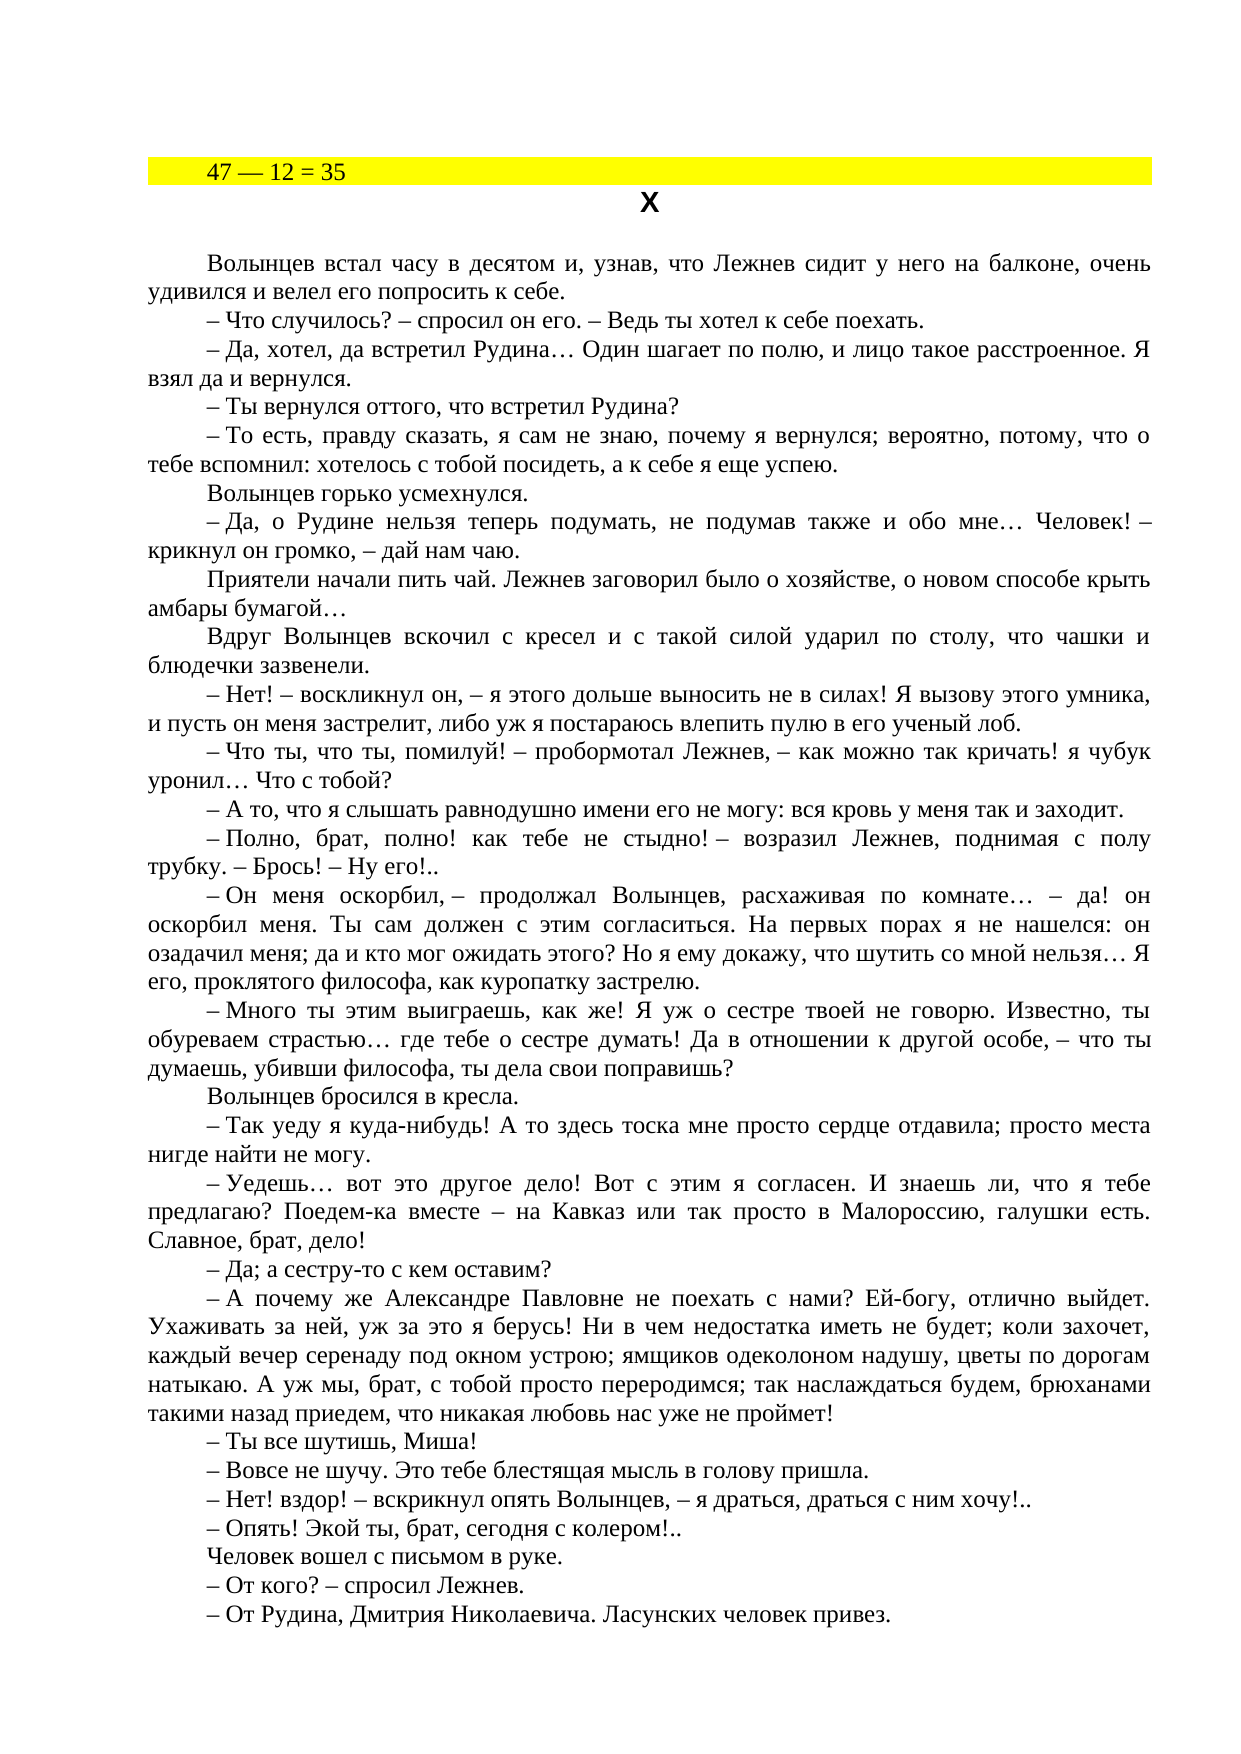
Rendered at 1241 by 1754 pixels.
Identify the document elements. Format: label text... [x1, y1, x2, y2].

text – Что ты, что ты, помилуй! – пробормотал Лежнев, – как можно так кричать! я чубук уронил… Что с тобой? [148, 736, 1152, 794]
text Человек вошел с письмом в руке. [148, 1541, 1152, 1570]
text – Вовсе не шучу. Это тебе блестящая мысль в голову пришла. [148, 1455, 1152, 1484]
text – Опять! Экой ты, брат, сегодня с колером!.. [148, 1513, 1152, 1541]
text – А почему же Александре Павловне не поехать с нами? Ей-богу, отлично выйдет. Ухаживать за ней, уж за это я берусь! Ни в чем недостатка иметь не будет; коли захочет, каждый вечер серенаду под окном устрою; ямщиков одеколоном надушу, цветы по дорогам натыкаю. А уж мы, брат, с тобой просто переродимся; так наслаждаться будем, брюханами такими назад приедем, что никакая любовь нас уже не проймет! [148, 1283, 1152, 1426]
text – Он меня оскорбил, – продолжал Волынцев, расхаживая по комнате… – да! он оскорбил меня. Ты сам должен с этим согласиться. На первых порах я не нашелся: он озадачил меня; да и кто мог ожидать этого? Но я ему докажу, что шутить со мной нельзя… Я его, проклятого философа, как куропатку застрелю. [148, 880, 1152, 995]
text – Ты вернулся оттого, что встретил Рудина? [148, 391, 1152, 420]
text – От Рудина, Дмитрия Николаевича. Ласунских человек привез. [148, 1599, 1152, 1628]
text – Да; а сестру-то с кем оставим? [148, 1254, 1152, 1283]
text – Много ты этим выиграешь, как же! Я уж о сестре твоей не говорю. Известно, ты обуреваем страстью… где тебе о сестре думать! Да в отношении к другой особе, – что ты думаешь, убивши философа, ты дела свои поправишь? [148, 995, 1152, 1081]
text – Нет! – воскликнул он, – я этого дольше выносить не в силах! Я вызову этого умника, и пусть он меня застрелит, либо уж я постараюсь влепить пулю в его ученый лоб. [148, 679, 1152, 736]
text Волынцев горько усмехнулся. [148, 478, 1152, 506]
text – Уедешь… вот это другое дело! Вот с этим я согласен. И знаешь ли, что я тебе предлагаю? Поедем-ка вместе – на Кавказ или так просто в Малороссию, галушки есть. Славное, брат, дело! [148, 1168, 1152, 1254]
text – Так уеду я куда-нибудь! А то здесь тоска мне просто сердце отдавила; просто места нигде найти не могу. [148, 1110, 1152, 1168]
text – Нет! вздор! – вскрикнул опять Волынцев, – я драться, драться с ним хочу!.. [148, 1484, 1152, 1513]
text Вдруг Волынцев вскочил с кресел и с такой силой ударил по столу, что чашки и блюдечки зазвенели. [148, 621, 1152, 679]
text – То есть, правду сказать, я сам не знаю, почему я вернулся; вероятно, потому, что о тебе вспомнил: хотелось с тобой посидеть, а к себе я еще успею. [148, 420, 1152, 478]
text – Ты все шутишь, Миша! [148, 1426, 1152, 1455]
text – Что случилось? – спросил он его. – Ведь ты хотел к себе поехать. [148, 305, 1152, 334]
text – Полно, брат, полно! как тебе не стыдно! – возразил Лежнев, поднимая с полу трубку. – Брось! – Ну его!.. [148, 823, 1152, 880]
text Приятели начали пить чай. Лежнев заговорил было о хозяйстве, о новом способе крыть амбары бумагой… [148, 564, 1152, 621]
text – От кого? – спросил Лежнев. [148, 1570, 1152, 1599]
text Волынцев встал часу в десятом и, узнав, что Лежнев сидит у него на балконе, очень удивился и велел его попросить к себе. [148, 248, 1152, 305]
text – Да, о Рудине нельзя теперь подумать, не подумав также и обо мне… Человек! – крикнул он громко, – дай нам чаю. [148, 506, 1152, 564]
text 47 — 12 = 35 [148, 157, 1152, 185]
subtitle X [148, 185, 1152, 219]
text – А то, что я слышать равнодушно имени его не могу: вся кровь у меня так и заходит. [148, 794, 1152, 823]
text Волынцев бросился в кресла. [148, 1081, 1152, 1110]
text – Да, хотел, да встретил Рудина… Один шагает по полю, и лицо такое расстроенное. Я взял да и вернулся. [148, 334, 1152, 391]
